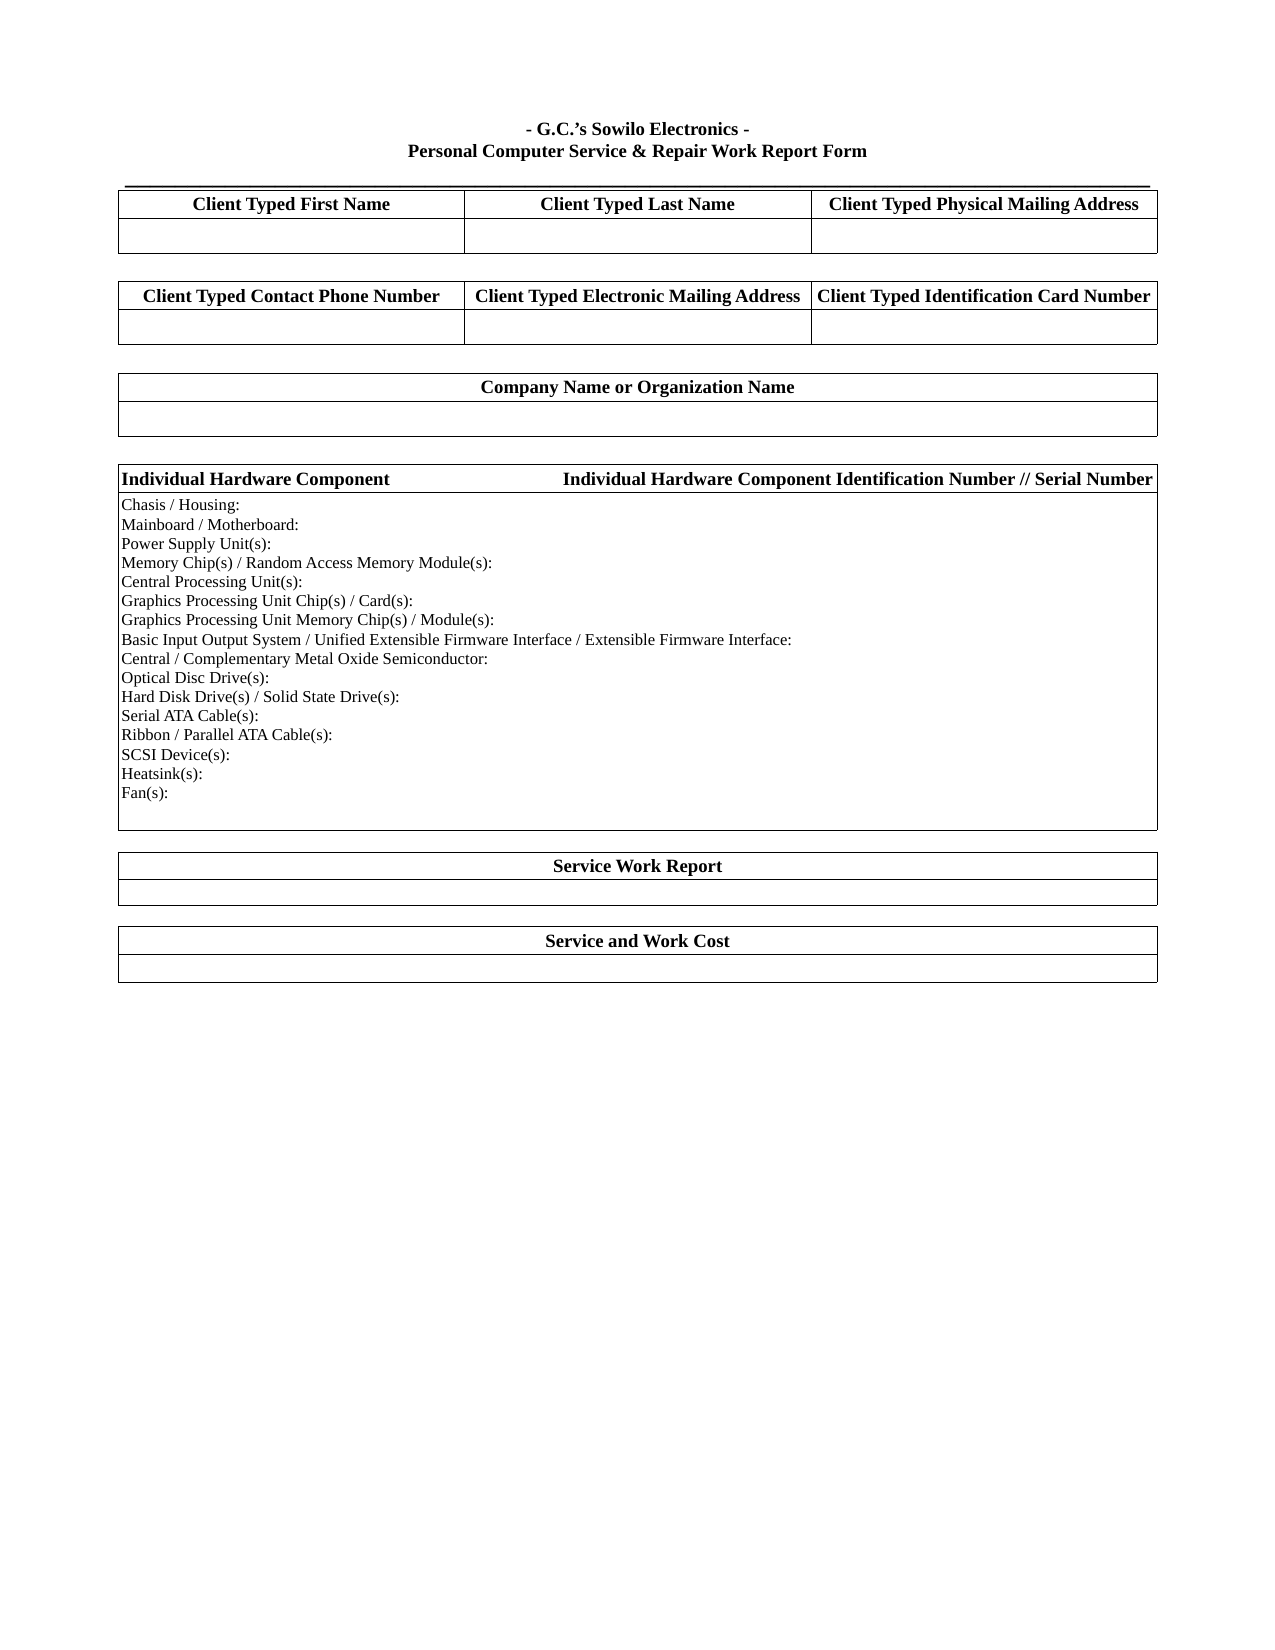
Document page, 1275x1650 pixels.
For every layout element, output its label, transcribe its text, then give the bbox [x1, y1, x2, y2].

table_header Company Name or Organization Name [119, 374, 1157, 401]
text - G.C.’s Sowilo Electronics - [118, 118, 1157, 140]
table_header Individual Hardware Component Individual Hardware Component Identification Number // Serial Number [119, 465, 1157, 492]
table_cell [119, 402, 1157, 436]
table_header Client Typed Last Name [465, 191, 811, 218]
table_header Client Typed First Name [119, 191, 464, 218]
table_header Client Typed Electronic Mailing Address [465, 282, 811, 309]
text __________________________________________________________________________________ [118, 161, 1157, 190]
table_header Service and Work Cost [119, 927, 1157, 954]
table_cell [465, 219, 811, 253]
table_header Client Typed Physical Mailing Address [812, 191, 1157, 218]
table_cell [812, 219, 1157, 253]
table_cell [119, 310, 464, 344]
table_cell [119, 955, 1157, 982]
table_cell [812, 310, 1157, 344]
table_header Client Typed Contact Phone Number [119, 282, 464, 309]
text Personal Computer Service & Repair Work Report Form [118, 140, 1157, 161]
table_header Client Typed Identification Card Number [812, 282, 1157, 309]
table_cell Chasis / Housing: Mainboard / Motherboard: Power Supply Unit(s): Memory Chip(s) / Random Access Memory Module(s): Central Processing Unit(s): Graphics Processing Unit Chip(s) / Card(s): Graphics Processing Unit Memory Chip(s) / Module(s): Basic Input Output System / Unified Extensible Firmware Interface / Extensible Firmware Interface: Central / Complementary Metal Oxide Semiconductor: Optical Disc Drive(s): Hard Disk Drive(s) / Solid State Drive(s): Serial ATA Cable(s): Ribbon / Parallel ATA Cable(s): SCSI Device(s): Heatsink(s): Fan(s): [119, 493, 1157, 830]
table_header Service Work Report [119, 853, 1157, 879]
table_cell [119, 219, 464, 253]
table_cell [465, 310, 811, 344]
table_cell [119, 880, 1157, 905]
